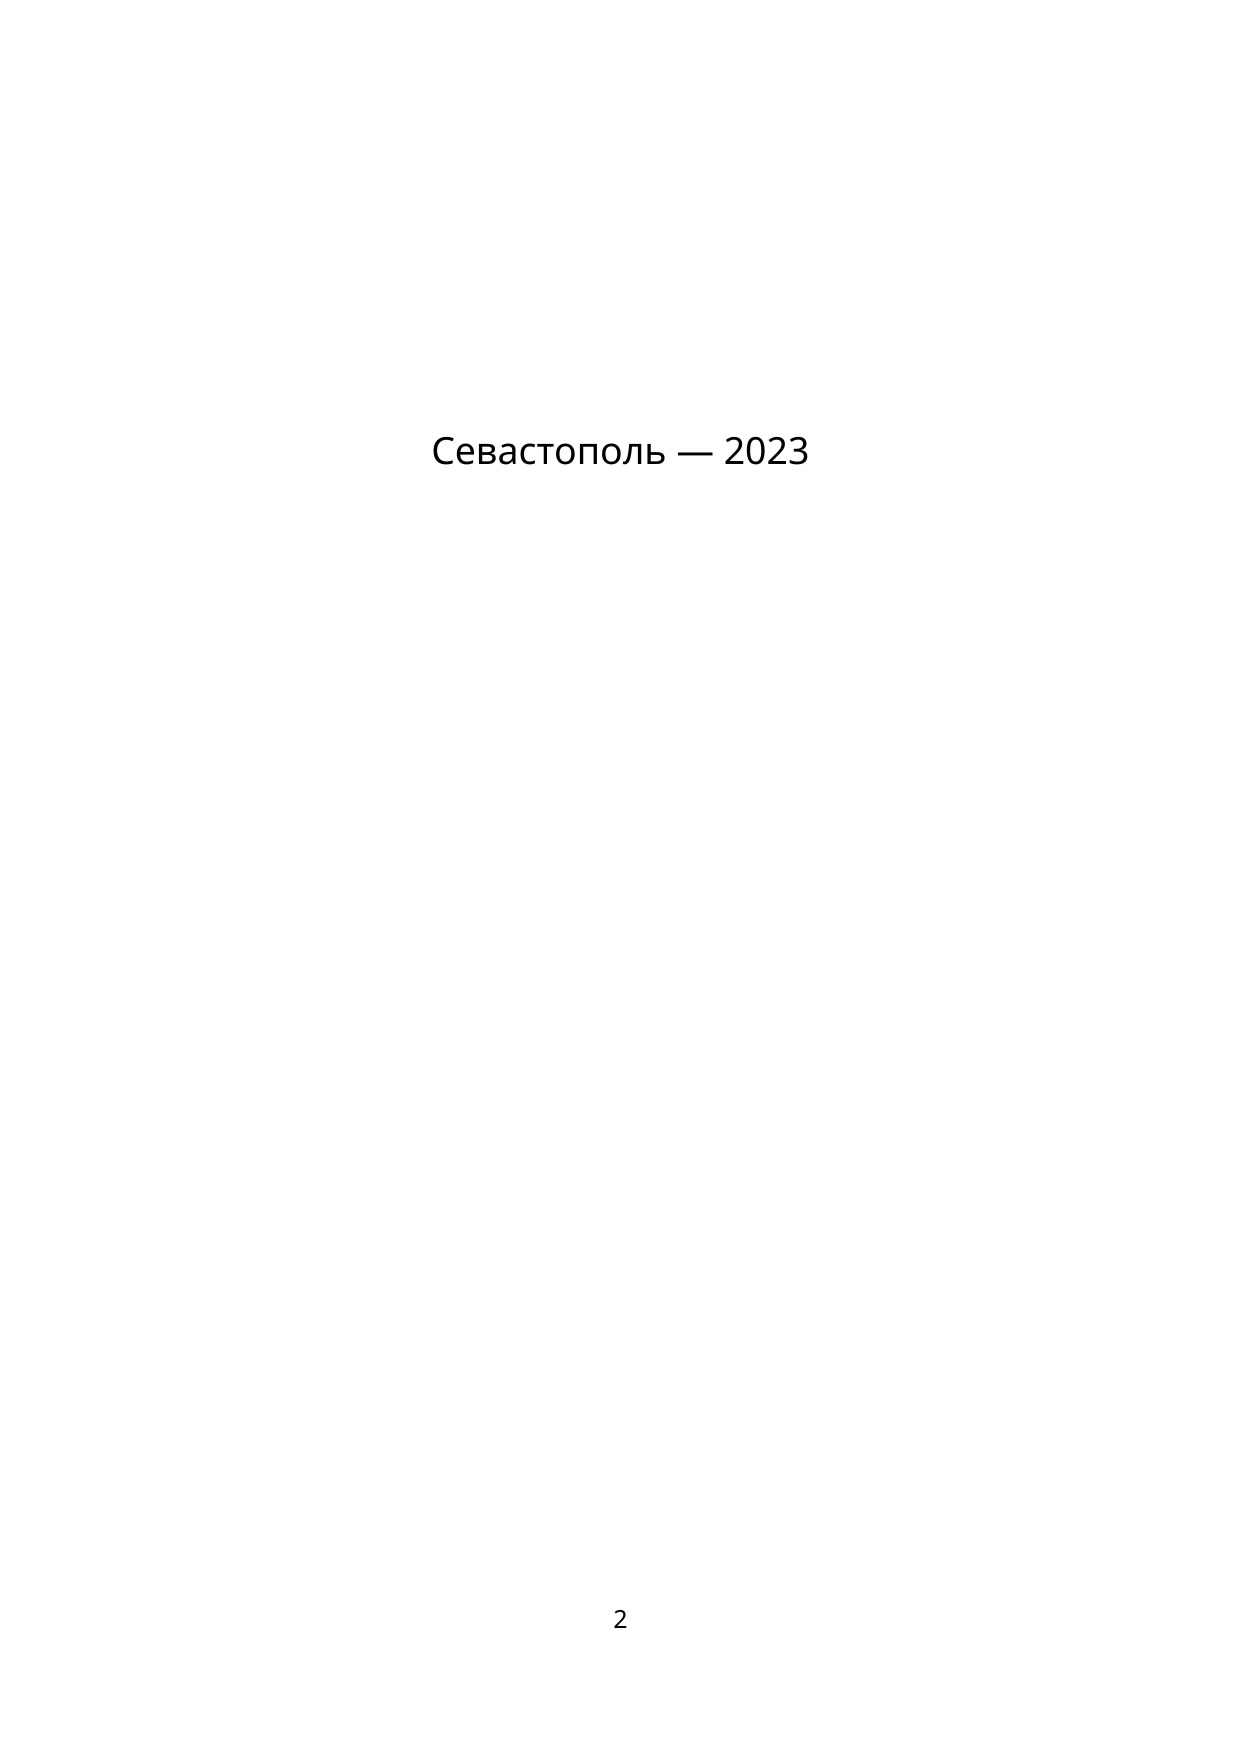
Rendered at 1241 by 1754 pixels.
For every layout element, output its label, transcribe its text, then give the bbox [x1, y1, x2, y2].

text Севастополь — 2023 [118, 424, 1122, 475]
